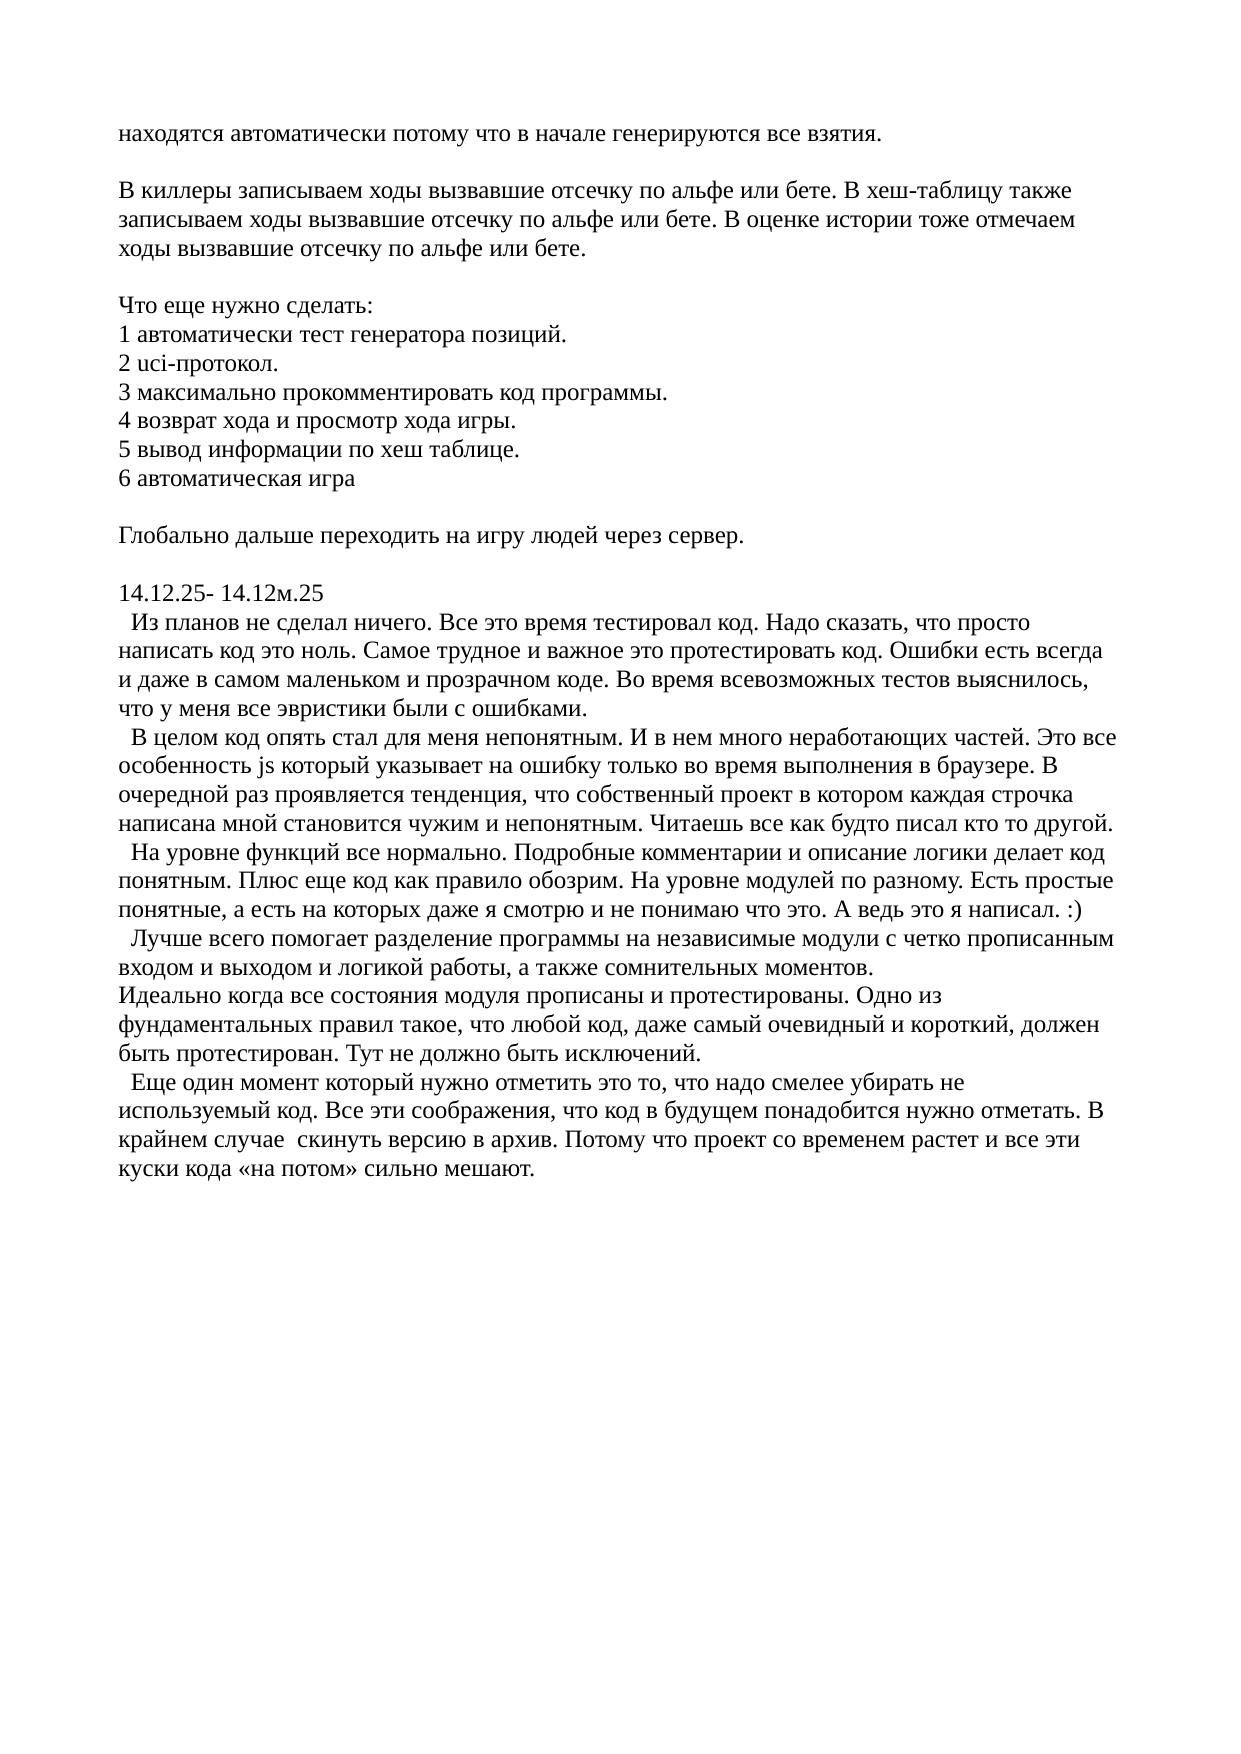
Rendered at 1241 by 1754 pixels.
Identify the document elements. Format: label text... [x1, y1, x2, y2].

text находятся автоматически потому что в начале генерируются все взятия. [118, 118, 1122, 147]
text Что еще нужно сделать: [118, 291, 1122, 319]
text 2 uci-протокол. [118, 348, 1122, 377]
text Идеально когда все состояния модуля прописаны и протестированы. Одно из фундаментальных правил такое, что любой код, даже самый очевидный и короткий, должен быть протестирован. Тут не должно быть исключений. [118, 981, 1122, 1067]
text Из планов не сделал ничего. Все это время тестировал код. Надо сказать, что просто написать код это ноль. Самое трудное и важное это протестировать код. Ошибки есть всегда и даже в самом маленьком и прозрачном коде. Во время всевозможных тестов выяснилось, что у меня все эвристики были с ошибками. [118, 607, 1122, 722]
text 1 автоматически тест генератора позиций. [118, 319, 1122, 348]
text 6 автоматическая игра [118, 463, 1122, 492]
text 14.12.25- 14.12м.25 [118, 578, 1122, 607]
text В целом код опять стал для меня непонятным. И в нем много неработающих частей. Это все особенность js который указывает на ошибку только во время выполнения в браузере. В очередной раз проявляется тенденция, что собственный проект в котором каждая строчка написана мной становится чужим и непонятным. Читаешь все как будто писал кто то другой. [118, 722, 1122, 837]
text В киллеры записываем ходы вызвавшие отсечку по альфе или бете. В хеш-таблицу также записываем ходы вызвавшие отсечку по альфе или бете. В оценке истории тоже отмечаем ходы вызвавшие отсечку по альфе или бете. [118, 176, 1122, 262]
text На уровне функций все нормально. Подробные комментарии и описание логики делает код понятным. Плюс еще код как правило обозрим. На уровне модулей по разному. Есть простые понятные, а есть на которых даже я смотрю и не понимаю что это. А ведь это я написал. :) [118, 837, 1122, 923]
text 4 возврат хода и просмотр хода игры. [118, 406, 1122, 434]
text Глобально дальше переходить на игру людей через сервер. [118, 521, 1122, 549]
text Еще один момент который нужно отметить это то, что надо смелее убирать не используемый код. Все эти соображения, что код в будущем понадобится нужно отметать. В крайнем случае скинуть версию в архив. Потому что проект со временем растет и все эти куски кода «на потом» сильно мешают. [118, 1067, 1122, 1182]
text Лучше всего помогает разделение программы на независимые модули с четко прописанным входом и выходом и логикой работы, а также сомнительных моментов. [118, 923, 1122, 981]
text 3 максимально прокомментировать код программы. [118, 377, 1122, 406]
text 5 вывод информации по хеш таблице. [118, 434, 1122, 463]
